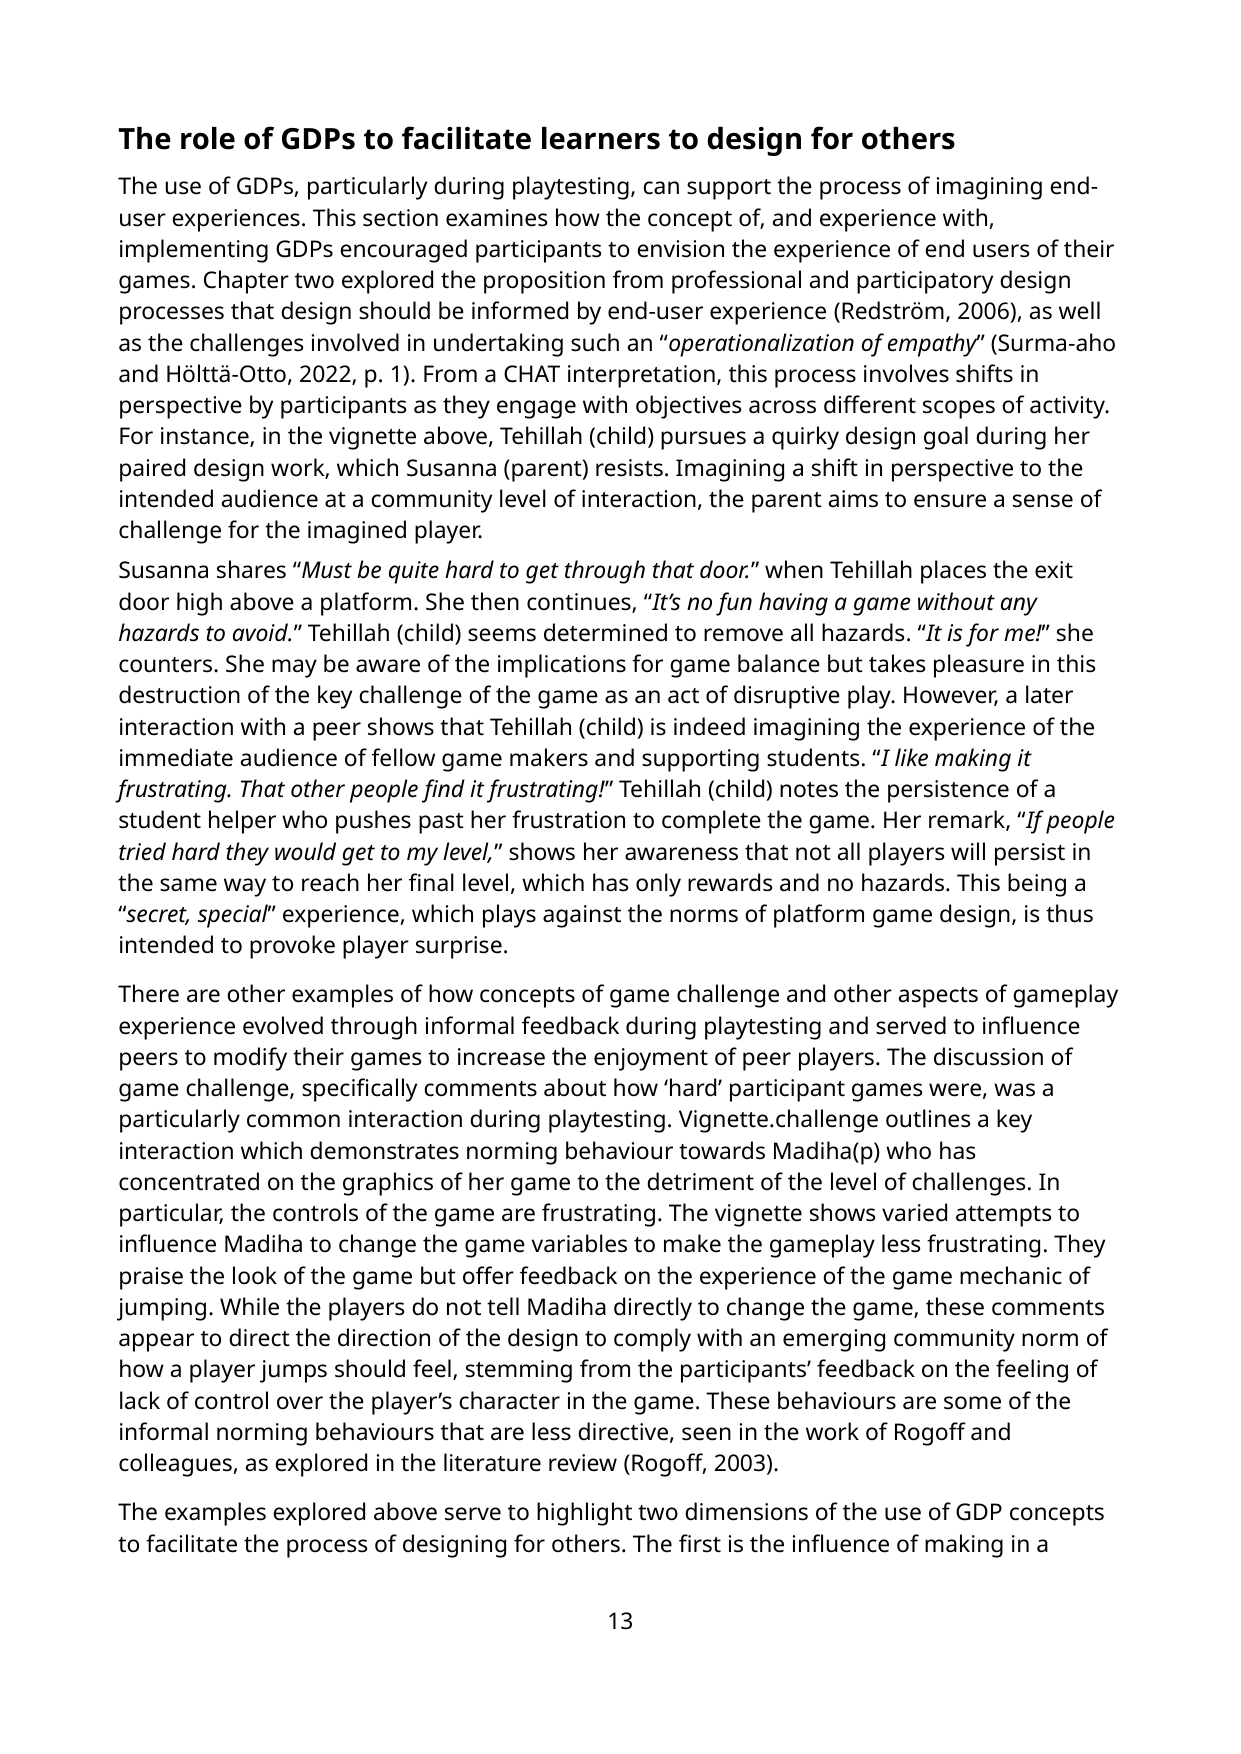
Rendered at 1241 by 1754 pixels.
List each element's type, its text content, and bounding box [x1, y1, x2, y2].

text There are other examples of how concepts of game challenge and other aspects of gameplay experience evolved through informal feedback during playtesting and served to influence peers to modify their games to increase the enjoyment of peer players. The discussion of game challenge, specifically comments about how ‘hard’ participant games were, was a particularly common interaction during playtesting. Vignette.challenge outlines a key interaction which demonstrates norming behaviour towards Madiha(p) who has concentrated on the graphics of her game to the detriment of the level of challenges. In particular, the controls of the game are frustrating. The vignette shows varied attempts to influence Madiha to change the game variables to make the gameplay less frustrating. They praise the look of the game but offer feedback on the experience of the game mechanic of jumping. While the players do not tell Madiha directly to change the game, these comments appear to direct the direction of the design to comply with an emerging community norm of how a player jumps should feel, stemming from the participants’ feedback on the feeling of lack of control over the player’s character in the game. These behaviours are some of the informal norming behaviours that are less directive, seen in the work of Rogoff and colleagues, as explored in the literature review (Rogoff, 2003). [118, 978, 1122, 1478]
text The use of GDPs, particularly during playtesting, can support the process of imagining end-user experiences. This section examines how the concept of, and experience with, implementing GDPs encouraged participants to envision the experience of end users of their games. Chapter two explored the proposition from professional and participatory design processes that design should be informed by end-user experience (Redström, 2006), as well as the challenges involved in undertaking such an “operationalization of empathy” (Surma-aho and Hölttä-Otto, 2022, p. 1). From a CHAT interpretation, this process involves shifts in perspective by participants as they engage with objectives across different scopes of activity. For instance, in the vignette above, Tehillah (child) pursues a quirky design goal during her paired design work, which Susanna (parent) resists. Imagining a shift in perspective to the intended audience at a community level of interaction, the parent aims to ensure a sense of challenge for the imagined player. [118, 170, 1122, 545]
text Susanna shares “Must be quite hard to get through that door.” when Tehillah places the exit door high above a platform. She then continues, “It’s no fun having a game without any hazards to avoid.” Tehillah (child) seems determined to remove all hazards. “It is for me!” she counters. She may be aware of the implications for game balance but takes pleasure in this destruction of the key challenge of the game as an act of disruptive play. However, a later interaction with a peer shows that Tehillah (child) is indeed imagining the experience of the immediate audience of fellow game makers and supporting students. “I like making it frustrating. That other people find it frustrating!” Tehillah (child) notes the persistence of a student helper who pushes past her frustration to complete the game. Her remark, “If people tried hard they would get to my level,” shows her awareness that not all players will persist in the same way to reach her final level, which has only rewards and no hazards. This being a “secret, special” experience, which plays against the norms of platform game design, is thus intended to provoke player surprise. [118, 554, 1122, 961]
subtitle The role of GDPs to facilitate learners to design for others [118, 118, 1122, 158]
text The examples explored above serve to highlight two dimensions of the use of GDP concepts to facilitate the process of designing for others. The first is the influence of making in a [118, 1496, 1122, 1559]
